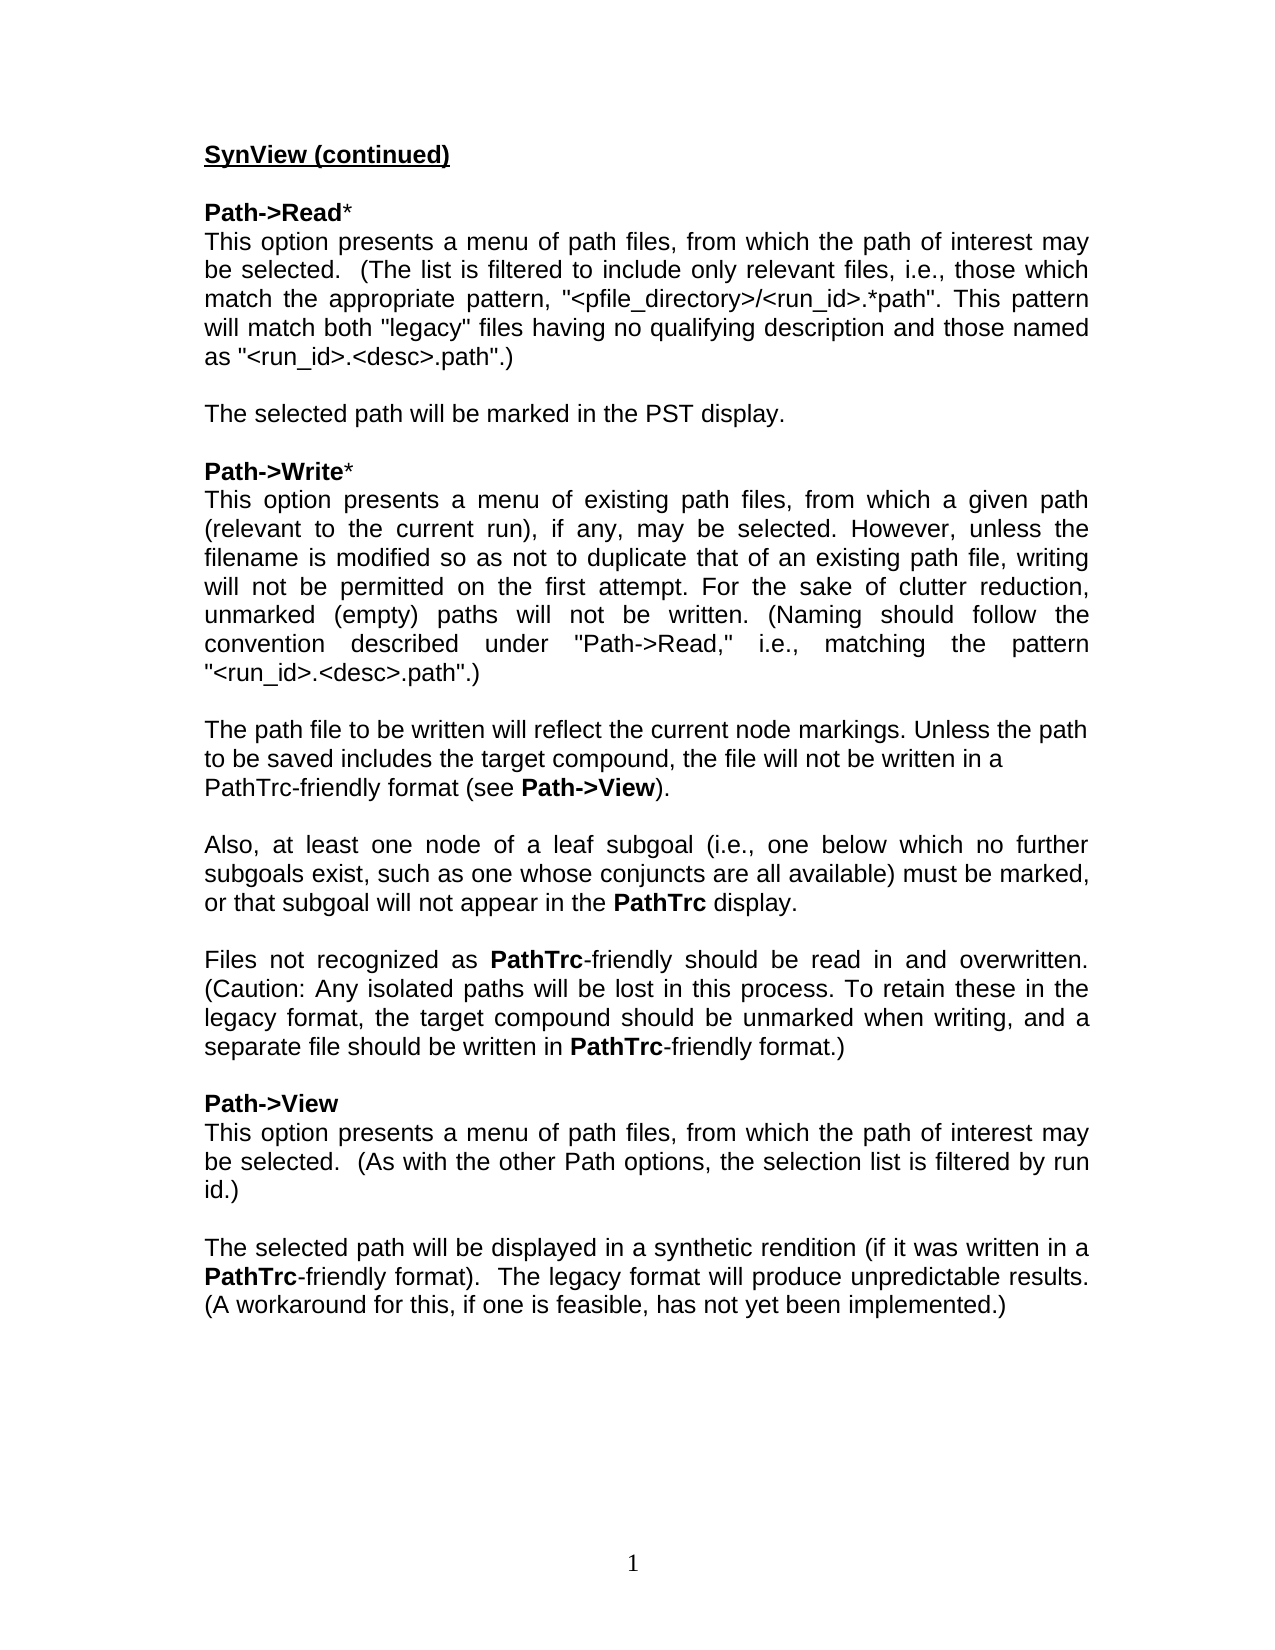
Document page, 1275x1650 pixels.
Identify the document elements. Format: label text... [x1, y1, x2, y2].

text The path file to be written will reflect the current node markings. Unless the path to be saved includes the target compound, the file will not be written in a PathTrc-friendly format (see Path->View). [204, 715, 1089, 802]
text This option presents a menu of path files, from which the path of interest may be selected. (As with the other Path options, the selection list is filtered by run id.) [204, 1118, 1089, 1204]
text This option presents a menu of path files, from which the path of interest may be selected. (The list is filtered to include only relevant files, i.e., those which match the appropriate pattern, "<pfile_directory>/<run_id>.*path". This pattern will match both "legacy" files having no qualifying description and those named as "<run_id>.<desc>.path".) [204, 227, 1089, 370]
text Path->Read* [204, 198, 1089, 227]
text Also, at least one node of a leaf subgoal (i.e., one below which no further subgoals exist, such as one whose conjuncts are all available) must be marked, or that subgoal will not appear in the PathTrc display. [204, 830, 1089, 917]
text Files not recognized as PathTrc-friendly should be read in and overwritten. (Caution: Any isolated paths will be lost in this process. To retain these in the legacy format, the target compound should be unmarked when writing, and a separate file should be written in PathTrc-friendly format.) [204, 945, 1089, 1060]
text This option presents a menu of existing path files, from which a given path (relevant to the current run), if any, may be selected. However, unless the filename is modified so as not to duplicate that of an existing path file, writing will not be permitted on the first attempt. For the sake of clutter reduction, unmarked (empty) paths will not be written. (Naming should follow the convention described under "Path->Read," i.e., matching the pattern "<run_id>.<desc>.path".) [204, 485, 1089, 687]
text The selected path will be displayed in a synthetic rendition (if it was written in a PathTrc-friendly format). The legacy format will produce unpredictable results. (A workaround for this, if one is feasible, has not yet been implemented.) [204, 1233, 1089, 1319]
text Path->Write* [204, 457, 1089, 485]
text SynView (continued) [204, 140, 1089, 169]
text The selected path will be marked in the PST display. [204, 399, 1089, 428]
text Path->View [204, 1089, 1089, 1118]
